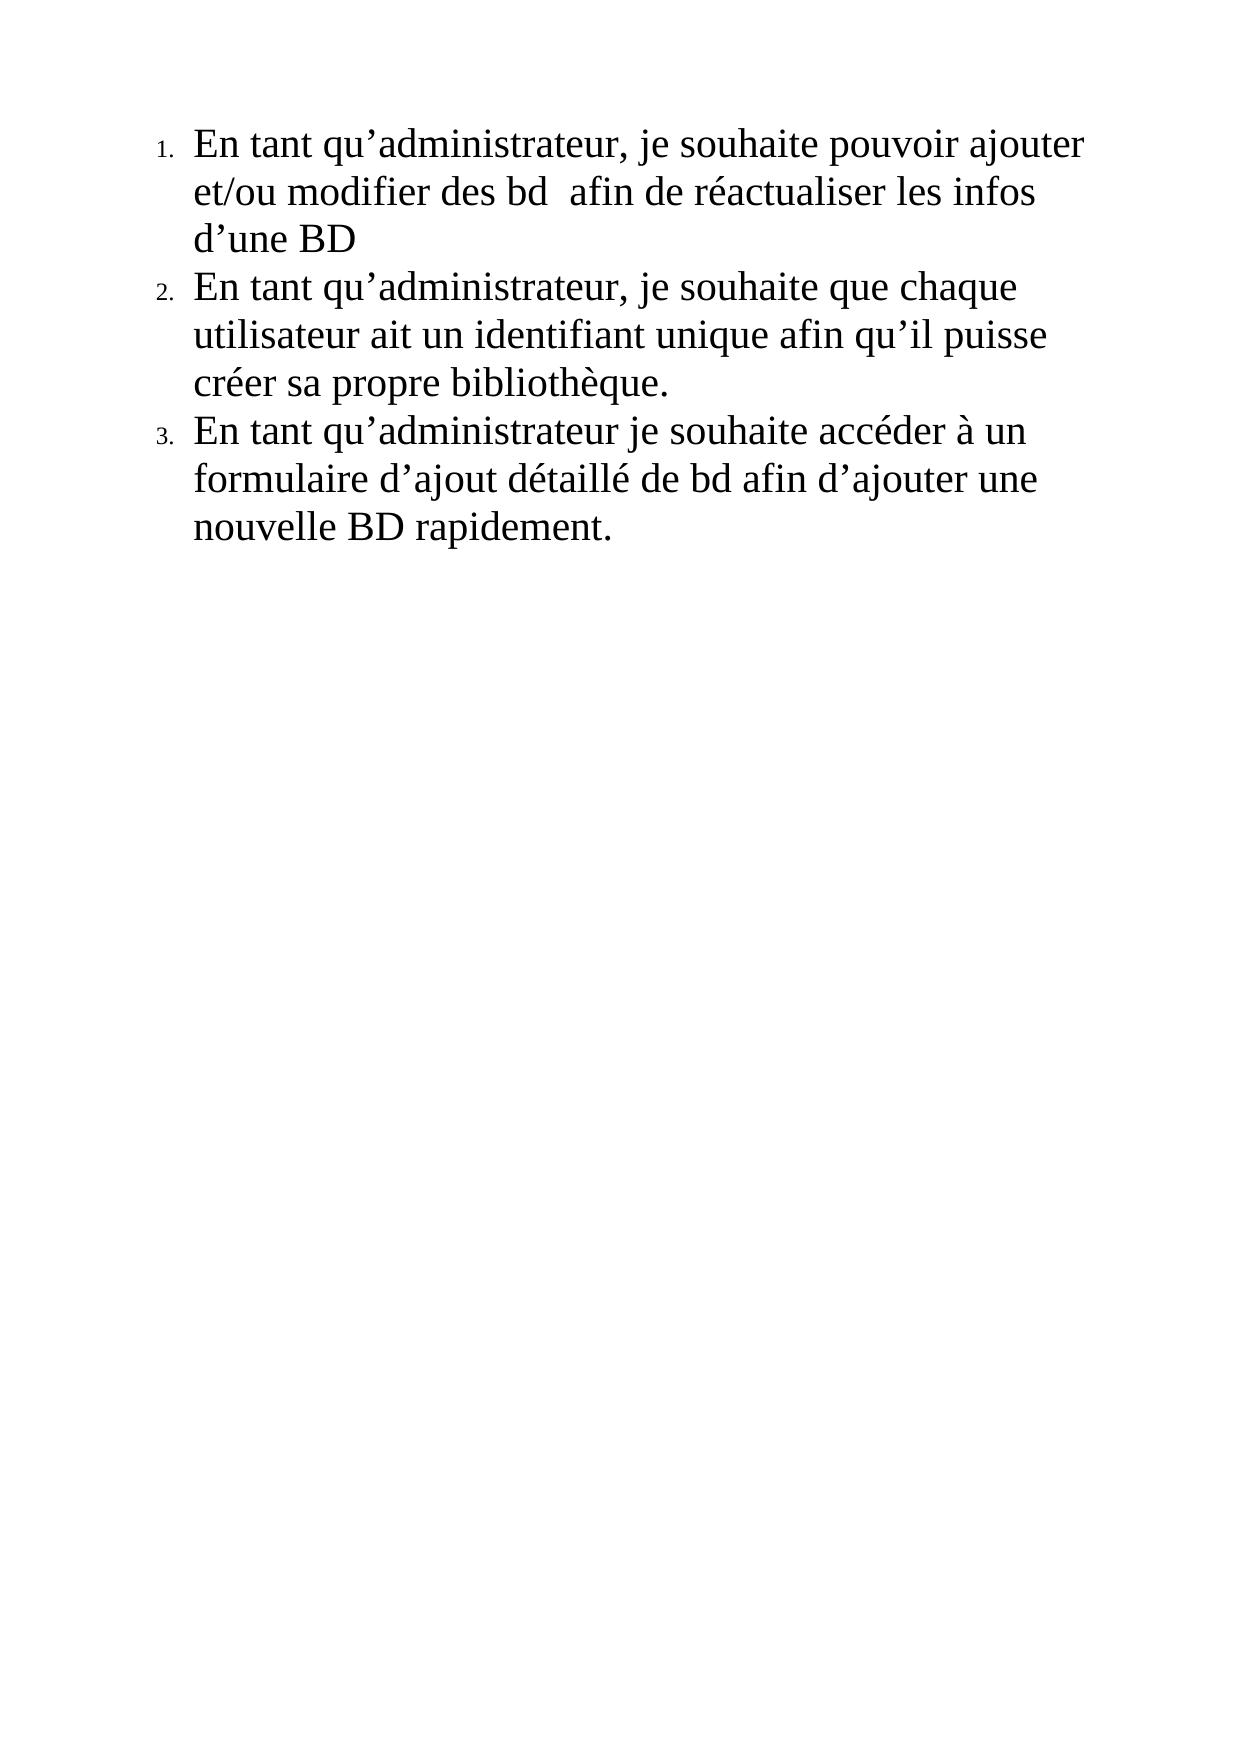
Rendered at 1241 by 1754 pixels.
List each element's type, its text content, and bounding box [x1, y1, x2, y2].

list En tant qu’administrateur, je souhaite que chaque utilisateur ait un identifiant unique afin qu’il puisse créer sa propre bibliothèque. [156, 262, 1122, 406]
list En tant qu’administrateur, je souhaite pouvoir ajouter et/ou modifier des bd afin de réactualiser les infos d’une BD [156, 118, 1122, 262]
list En tant qu’administrateur je souhaite accéder à un formulaire d’ajout détaillé de bd afin d’ajouter une nouvelle BD rapidement. [156, 406, 1122, 549]
